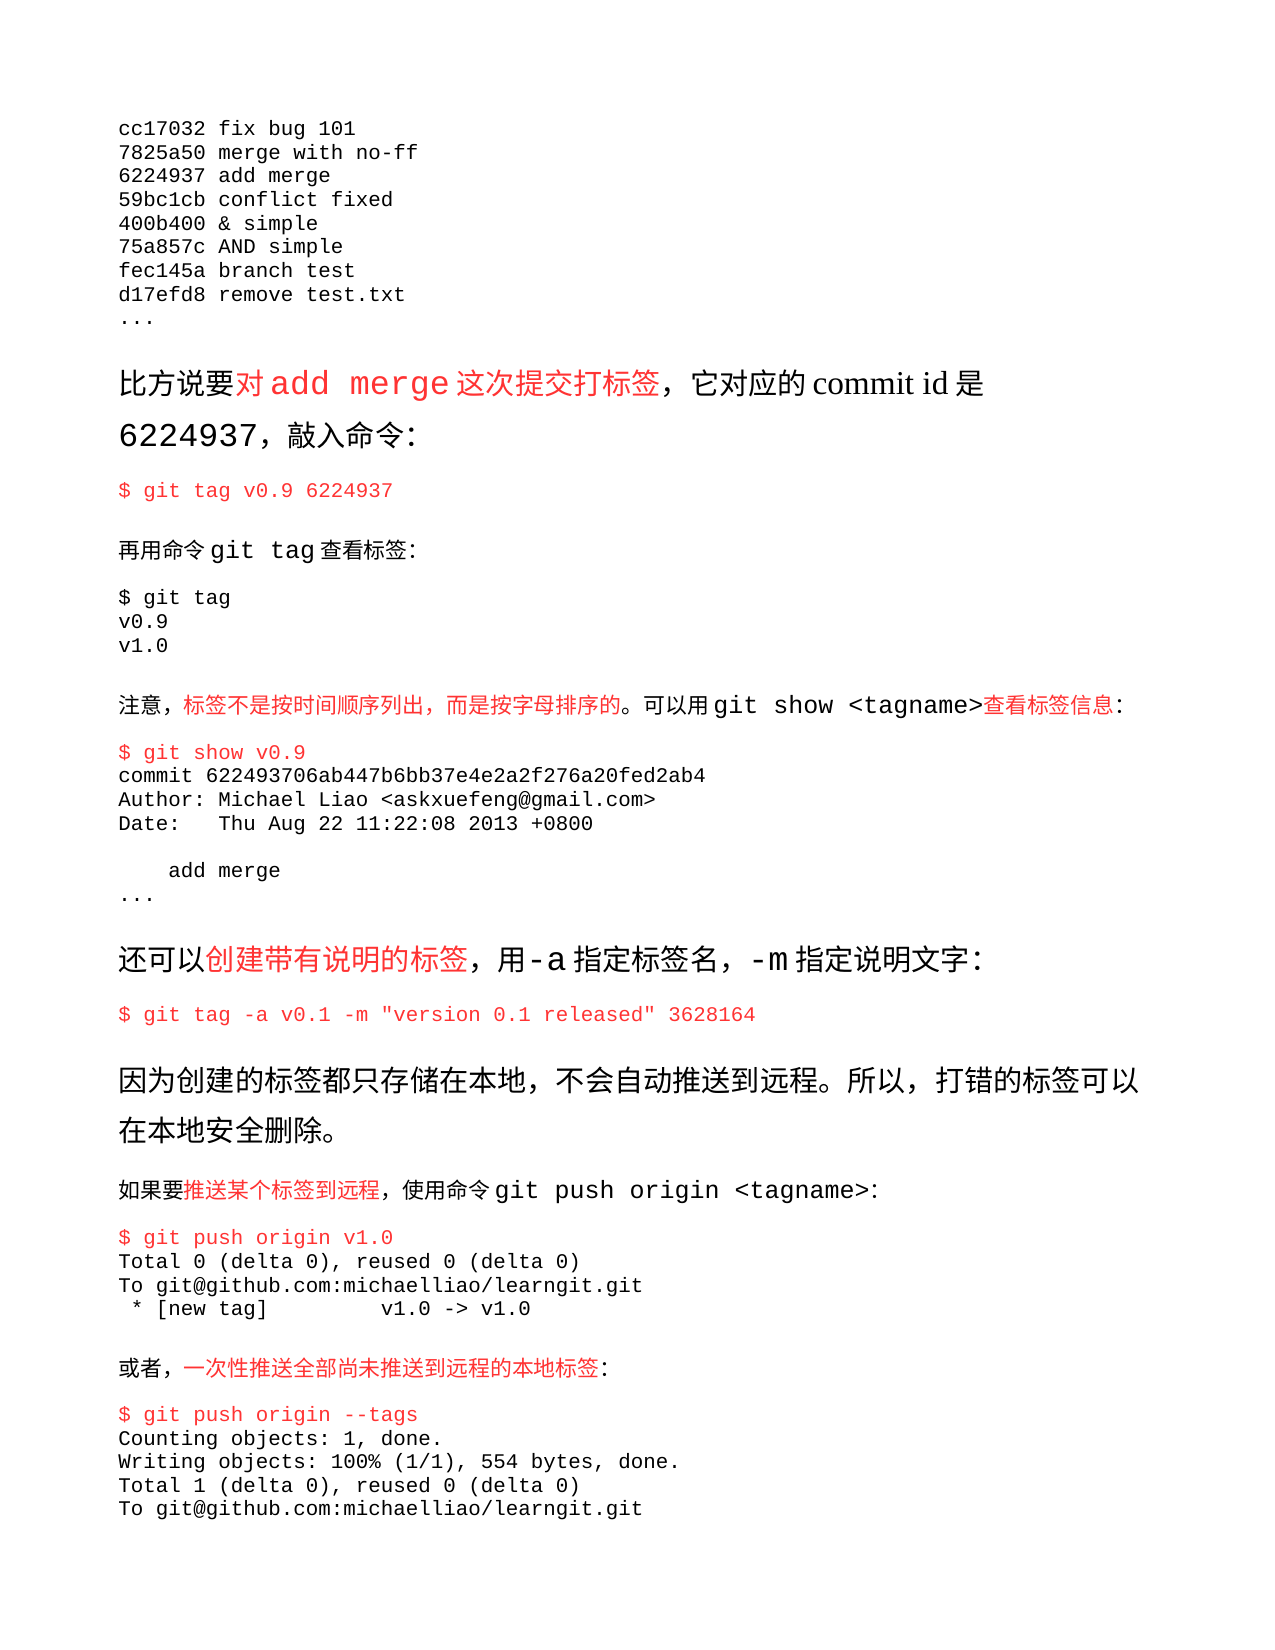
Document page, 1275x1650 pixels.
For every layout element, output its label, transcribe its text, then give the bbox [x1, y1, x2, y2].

text add merge [118, 860, 1157, 884]
text Total 0 (delta 0), reused 0 (delta 0) [118, 1251, 1157, 1274]
text 再用命令git tag查看标签： [118, 533, 1157, 566]
text ... [118, 884, 1157, 907]
text $ git tag v0.9 6224937 [118, 480, 1157, 504]
text 7825a50 merge with no-ff [118, 142, 1157, 165]
text $ git push origin --tags [118, 1404, 1157, 1427]
text To git@github.com:michaelliao/learngit.git [118, 1274, 1157, 1298]
text 6224937 add merge [118, 165, 1157, 189]
text To git@github.com:michaelliao/learngit.git [118, 1498, 1157, 1522]
text 还可以创建带有说明的标签，用-a指定标签名，-m指定说明文字： [118, 937, 1157, 981]
text ... [118, 307, 1157, 331]
text v1.0 [118, 634, 1157, 658]
text 因为创建的标签都只存储在本地，不会自动推送到远程。所以，打错的标签可以在本地安全删除。 [118, 1057, 1157, 1150]
text 注意，标签不是按时间顺序列出，而是按字母排序的。可以用git show <tagname>查看标签信息： [118, 688, 1157, 721]
text d17efd8 remove test.txt [118, 284, 1157, 307]
text Total 1 (delta 0), reused 0 (delta 0) [118, 1475, 1157, 1498]
text 或者，一次性推送全部尚未推送到远程的本地标签： [118, 1351, 1157, 1383]
text v0.9 [118, 611, 1157, 634]
text 比方说要对add merge这次提交打标签，它对应的commit id是6224937，敲入命令： [118, 360, 1157, 457]
text Writing objects: 100% (1/1), 554 bytes, done. [118, 1451, 1157, 1475]
text 75a857c AND simple [118, 236, 1157, 260]
text Date: Thu Aug 22 11:22:08 2013 +0800 [118, 813, 1157, 836]
text Counting objects: 1, done. [118, 1427, 1157, 1451]
text Author: Michael Liao <askxuefeng@gmail.com> [118, 789, 1157, 813]
text $ git tag [118, 587, 1157, 611]
text 如果要推送某个标签到远程，使用命令git push origin <tagname>： [118, 1173, 1157, 1206]
text fec145a branch test [118, 260, 1157, 284]
text $ git tag -a v0.1 -m "version 0.1 released" 3628164 [118, 1004, 1157, 1028]
text * [new tag] v1.0 -> v1.0 [118, 1298, 1157, 1322]
text cc17032 fix bug 101 [118, 118, 1157, 142]
text $ git show v0.9 [118, 742, 1157, 765]
text commit 622493706ab447b6bb37e4e2a2f276a20fed2ab4 [118, 765, 1157, 789]
text 59bc1cb conflict fixed [118, 189, 1157, 213]
text 400b400 & simple [118, 213, 1157, 236]
text $ git push origin v1.0 [118, 1227, 1157, 1251]
